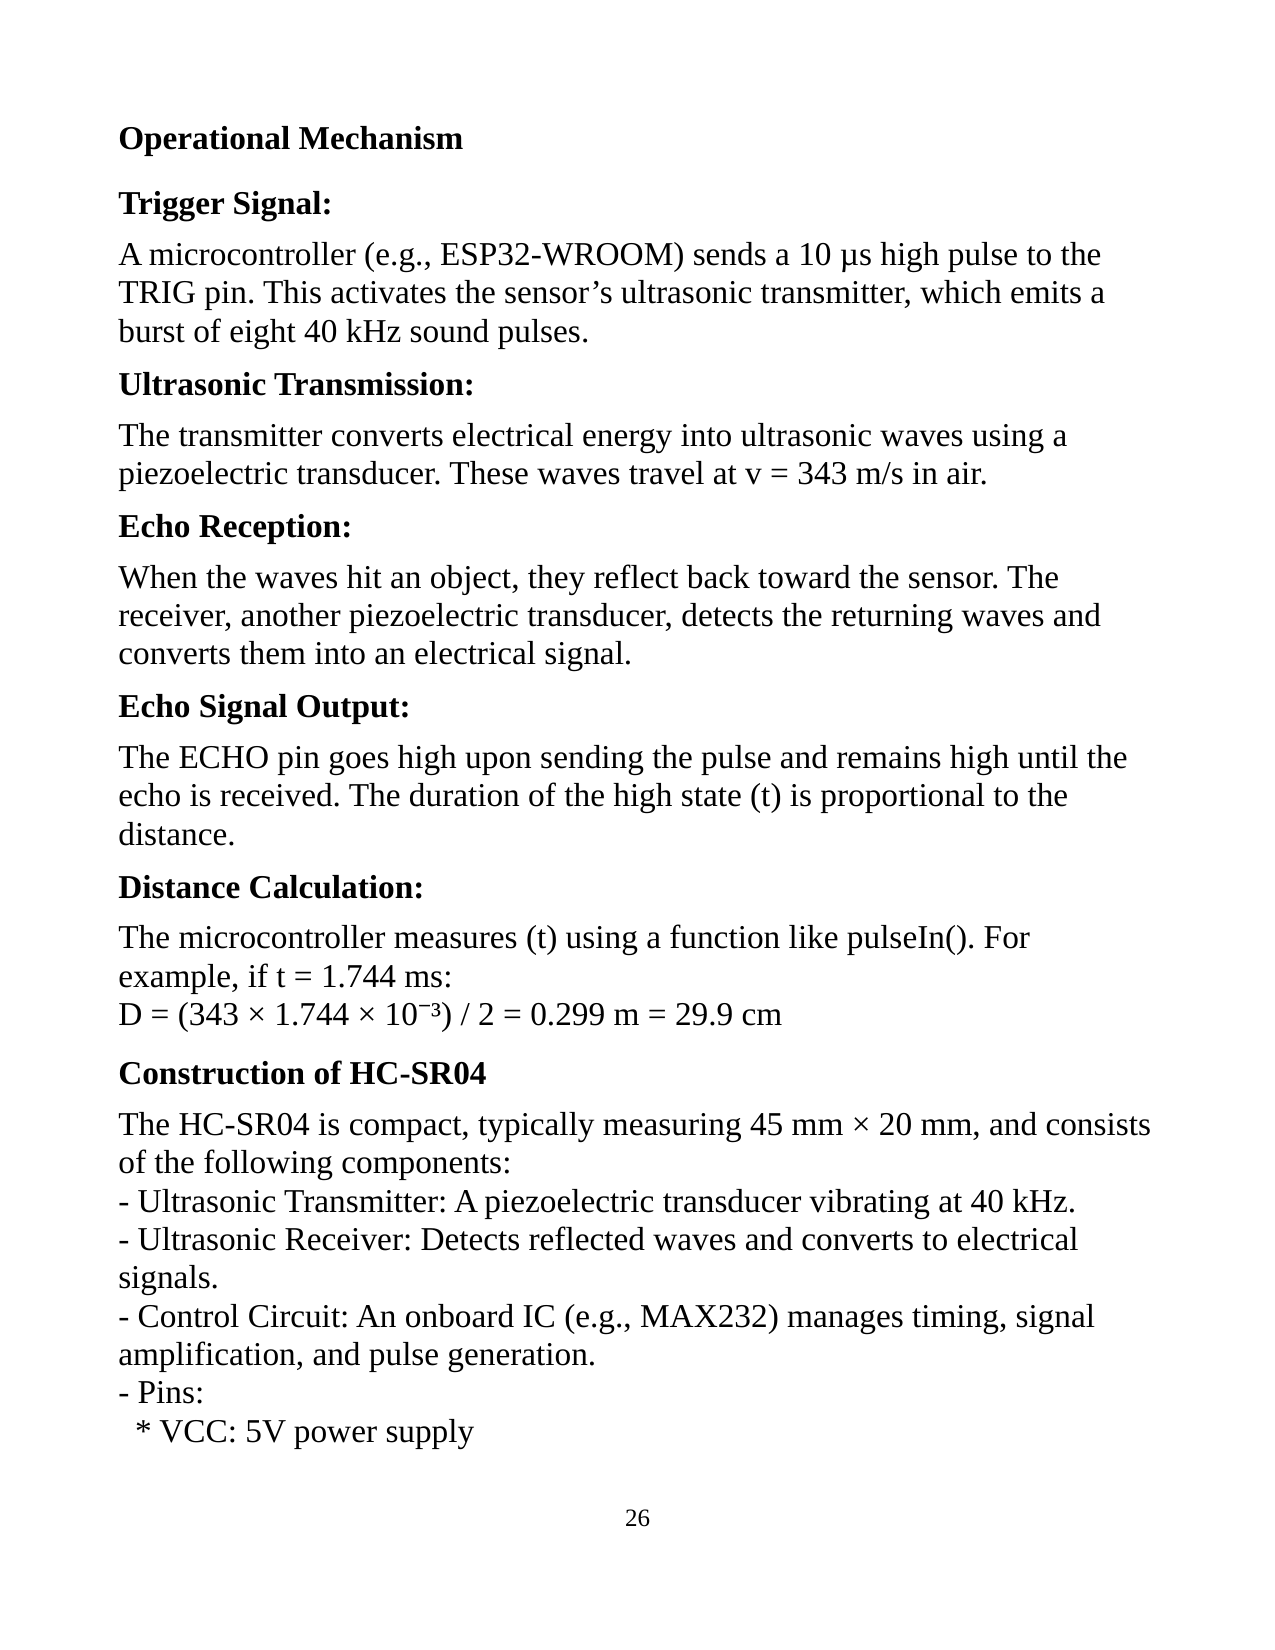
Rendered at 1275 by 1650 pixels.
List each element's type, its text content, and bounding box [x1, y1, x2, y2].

text The microcontroller measures (t) using a function like pulseIn(). For example, if t = 1.744 ms: D = (343 × 1.744 × 10⁻³) / 2 = 0.299 m = 29.9 cm [118, 918, 1157, 1033]
subtitle Echo Reception: [118, 506, 1157, 544]
text The HC-SR04 is compact, typically measuring 45 mm × 20 mm, and consists of the following components: - Ultrasonic Transmitter: A piezoelectric transducer vibrating at 40 kHz. - Ultrasonic Receiver: Detects reflected waves and converts to electrical signals. - Control Circuit: An onboard IC (e.g., MAX232) manages timing, signal amplification, and pulse generation. - Pins: * VCC: 5V power supply [118, 1104, 1157, 1449]
text The ECHO pin goes high upon sending the pulse and remains high until the echo is received. The duration of the high state (t) is proportional to the distance. [118, 737, 1157, 852]
text The transmitter converts electrical energy into ultrasonic waves using a piezoelectric transducer. These waves travel at v = 343 m/s in air. [118, 415, 1157, 491]
text When the waves hit an object, they reflect back toward the sensor. The receiver, another piezoelectric transducer, detects the returning waves and converts them into an electrical signal. [118, 557, 1157, 672]
subtitle Construction of HC-SR04 [118, 1053, 1157, 1092]
subtitle Trigger Signal: [118, 183, 1157, 222]
subtitle Operational Mechanism [118, 118, 1157, 156]
subtitle Distance Calculation: [118, 867, 1157, 905]
subtitle Ultrasonic Transmission: [118, 364, 1157, 402]
subtitle Echo Signal Output: [118, 686, 1157, 725]
text A microcontroller (e.g., ESP32-WROOM) sends a 10 µs high pulse to the TRIG pin. This activates the sensor’s ultrasonic transmitter, which emits a burst of eight 40 kHz sound pulses. [118, 234, 1157, 349]
